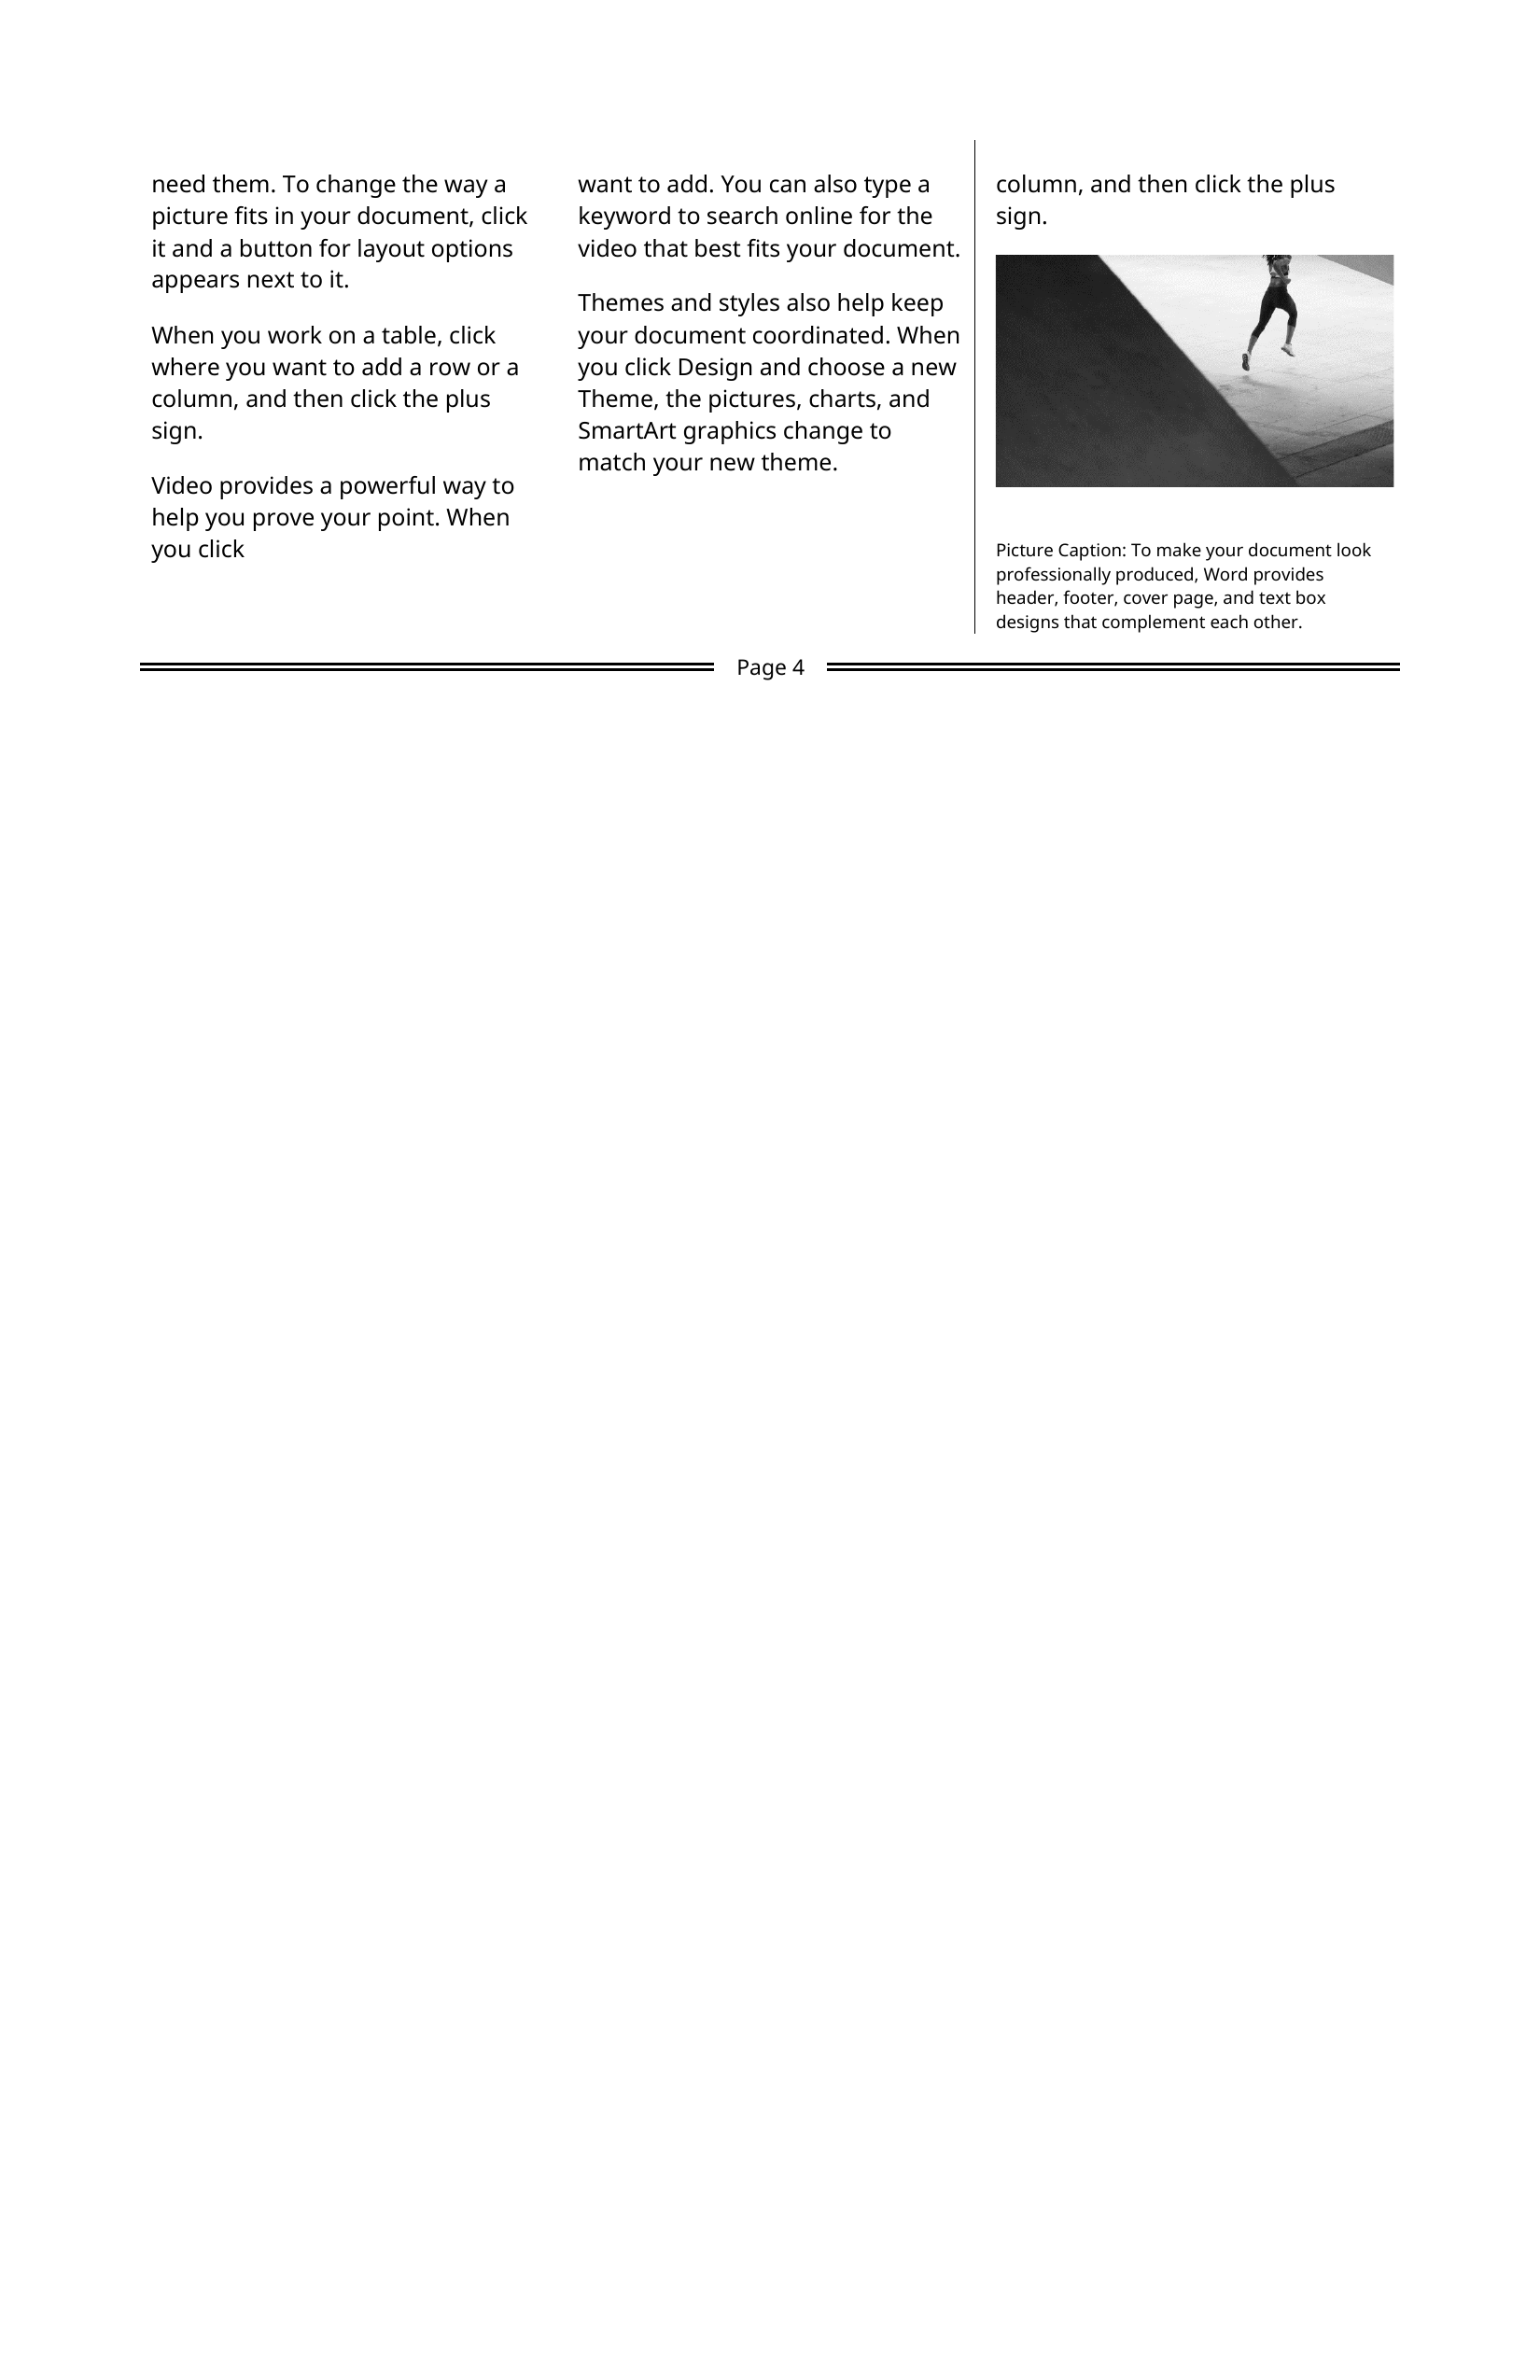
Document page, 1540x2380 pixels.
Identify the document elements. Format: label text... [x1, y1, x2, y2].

table_cell [140, 671, 714, 701]
table_cell [827, 634, 1400, 663]
table_cell column, and then click the plus sign. [975, 140, 1400, 511]
table_cell Page 2 [714, 634, 827, 701]
table_cell [140, 634, 714, 663]
table_cell want to add. You can also type a keyword to search online for the video that best fits your document. Themes and styles also help keep your document coordinated. When you click Design and choose a new Theme, the pictures, charts, and SmartArt graphics change to match your new theme. [557, 140, 974, 634]
table_cell Picture Caption: To make your document look professionally produced, Word provides header, footer, cover page, and text box designs that complement each other. [975, 511, 1400, 634]
table_cell [827, 671, 1400, 701]
table_cell need them. To change the way a picture fits in your document, click it and a button for layout options appears next to it. When you work on a table, click where you want to add a row or a column, and then click the plus sign. Video provides a powerful way to help you prove your point. When you click [140, 140, 557, 634]
